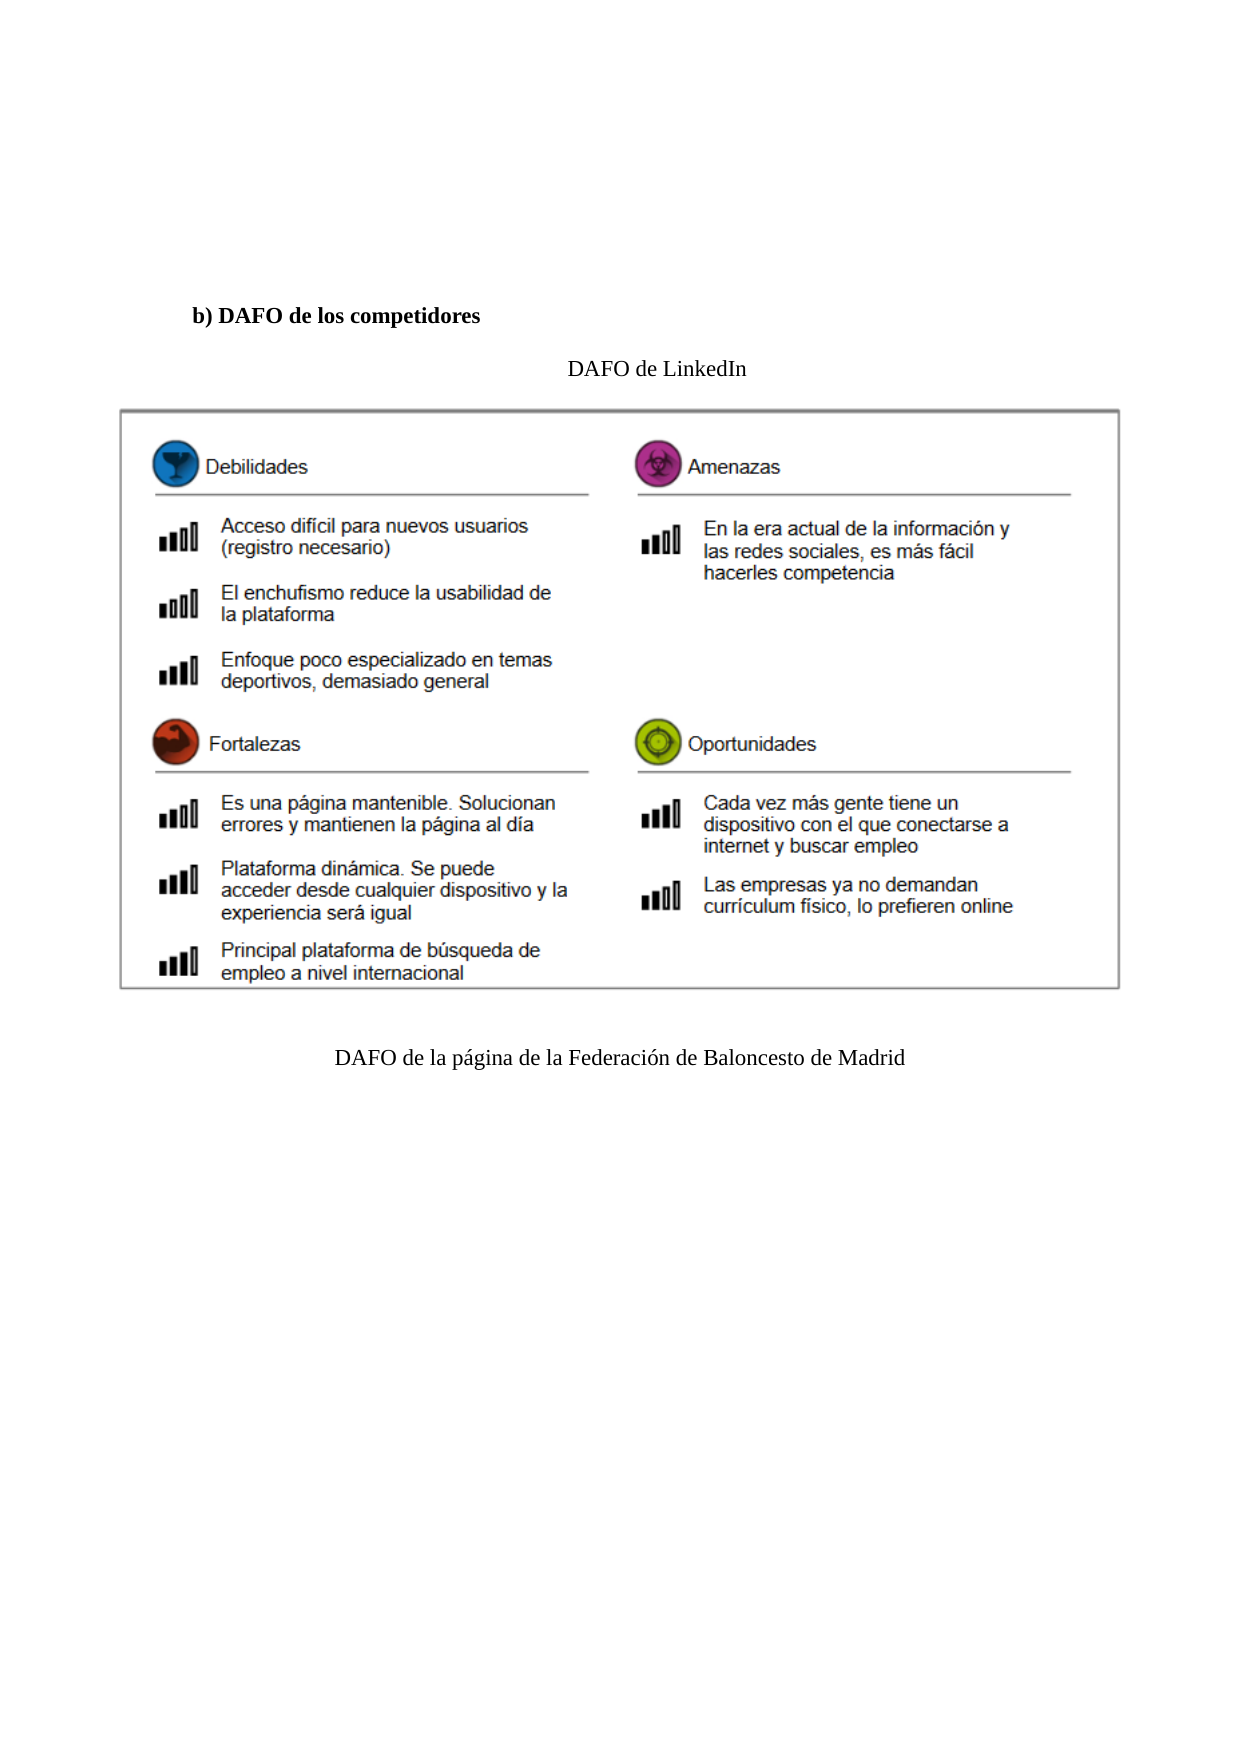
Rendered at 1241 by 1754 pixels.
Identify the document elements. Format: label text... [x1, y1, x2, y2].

text DAFO de LinkedIn [118, 355, 1122, 382]
text b) DAFO de los competidores [118, 303, 1122, 329]
text DAFO de la página de la Federación de Baloncesto de Madrid [118, 1044, 1122, 1070]
picture [118, 408, 1123, 992]
